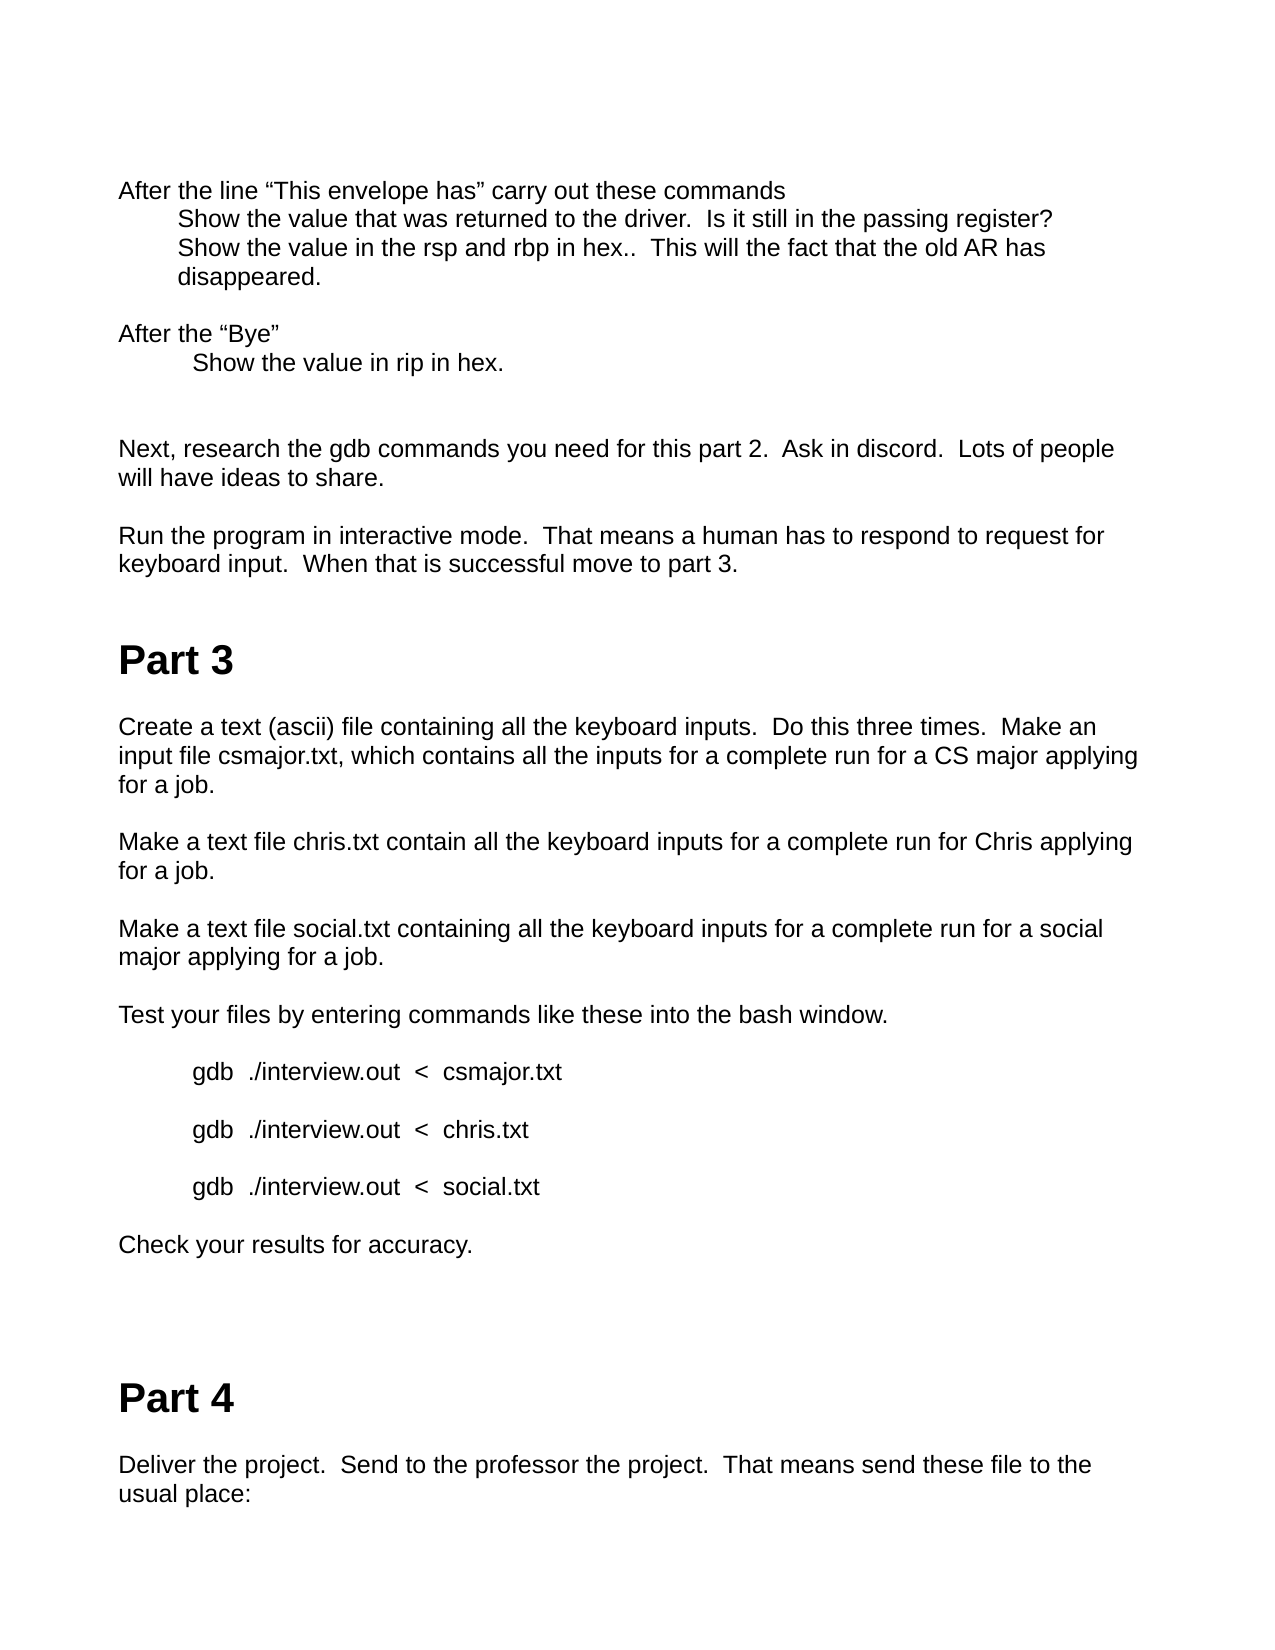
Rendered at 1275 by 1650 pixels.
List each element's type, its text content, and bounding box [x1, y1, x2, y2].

text Part 3 [118, 636, 1157, 683]
text Run the program in interactive mode. That means a human has to respond to request for keyboard input. When that is successful move to part 3. [118, 521, 1157, 578]
text After the “Bye” [118, 319, 1157, 348]
text Make a text file social.txt containing all the keyboard inputs for a complete run for a social major applying for a job. [118, 913, 1157, 971]
text gdb ./interview.out < social.txt [118, 1172, 1157, 1201]
text Create a text (ascii) file containing all the keyboard inputs. Do this three times. Make an input file csmajor.txt, which contains all the inputs for a complete run for a CS major applying for a job. [118, 712, 1157, 798]
text gdb ./interview.out < csmajor.txt [118, 1057, 1157, 1086]
text Deliver the project. Send to the professor the project. That means send these file to the usual place: [118, 1450, 1157, 1508]
text Show the value in the rsp and rbp in hex.. This will the fact that the old AR has disappeared. [148, 233, 1157, 291]
text After the line “This envelope has” carry out these commands [118, 176, 1157, 204]
text Show the value in rip in hex. [118, 348, 1157, 377]
text Test your files by entering commands like these into the bash window. [118, 1000, 1157, 1028]
text Check your results for accuracy. [118, 1230, 1157, 1258]
text gdb ./interview.out < chris.txt [118, 1115, 1157, 1143]
text Next, research the gdb commands you need for this part 2. Ask in discord. Lots of people will have ideas to share. [118, 434, 1157, 492]
text Part 4 [118, 1373, 1157, 1421]
text Make a text file chris.txt contain all the keyboard inputs for a complete run for Chris applying for a job. [118, 827, 1157, 885]
text Show the value that was returned to the driver. Is it still in the passing register? [148, 204, 1157, 233]
